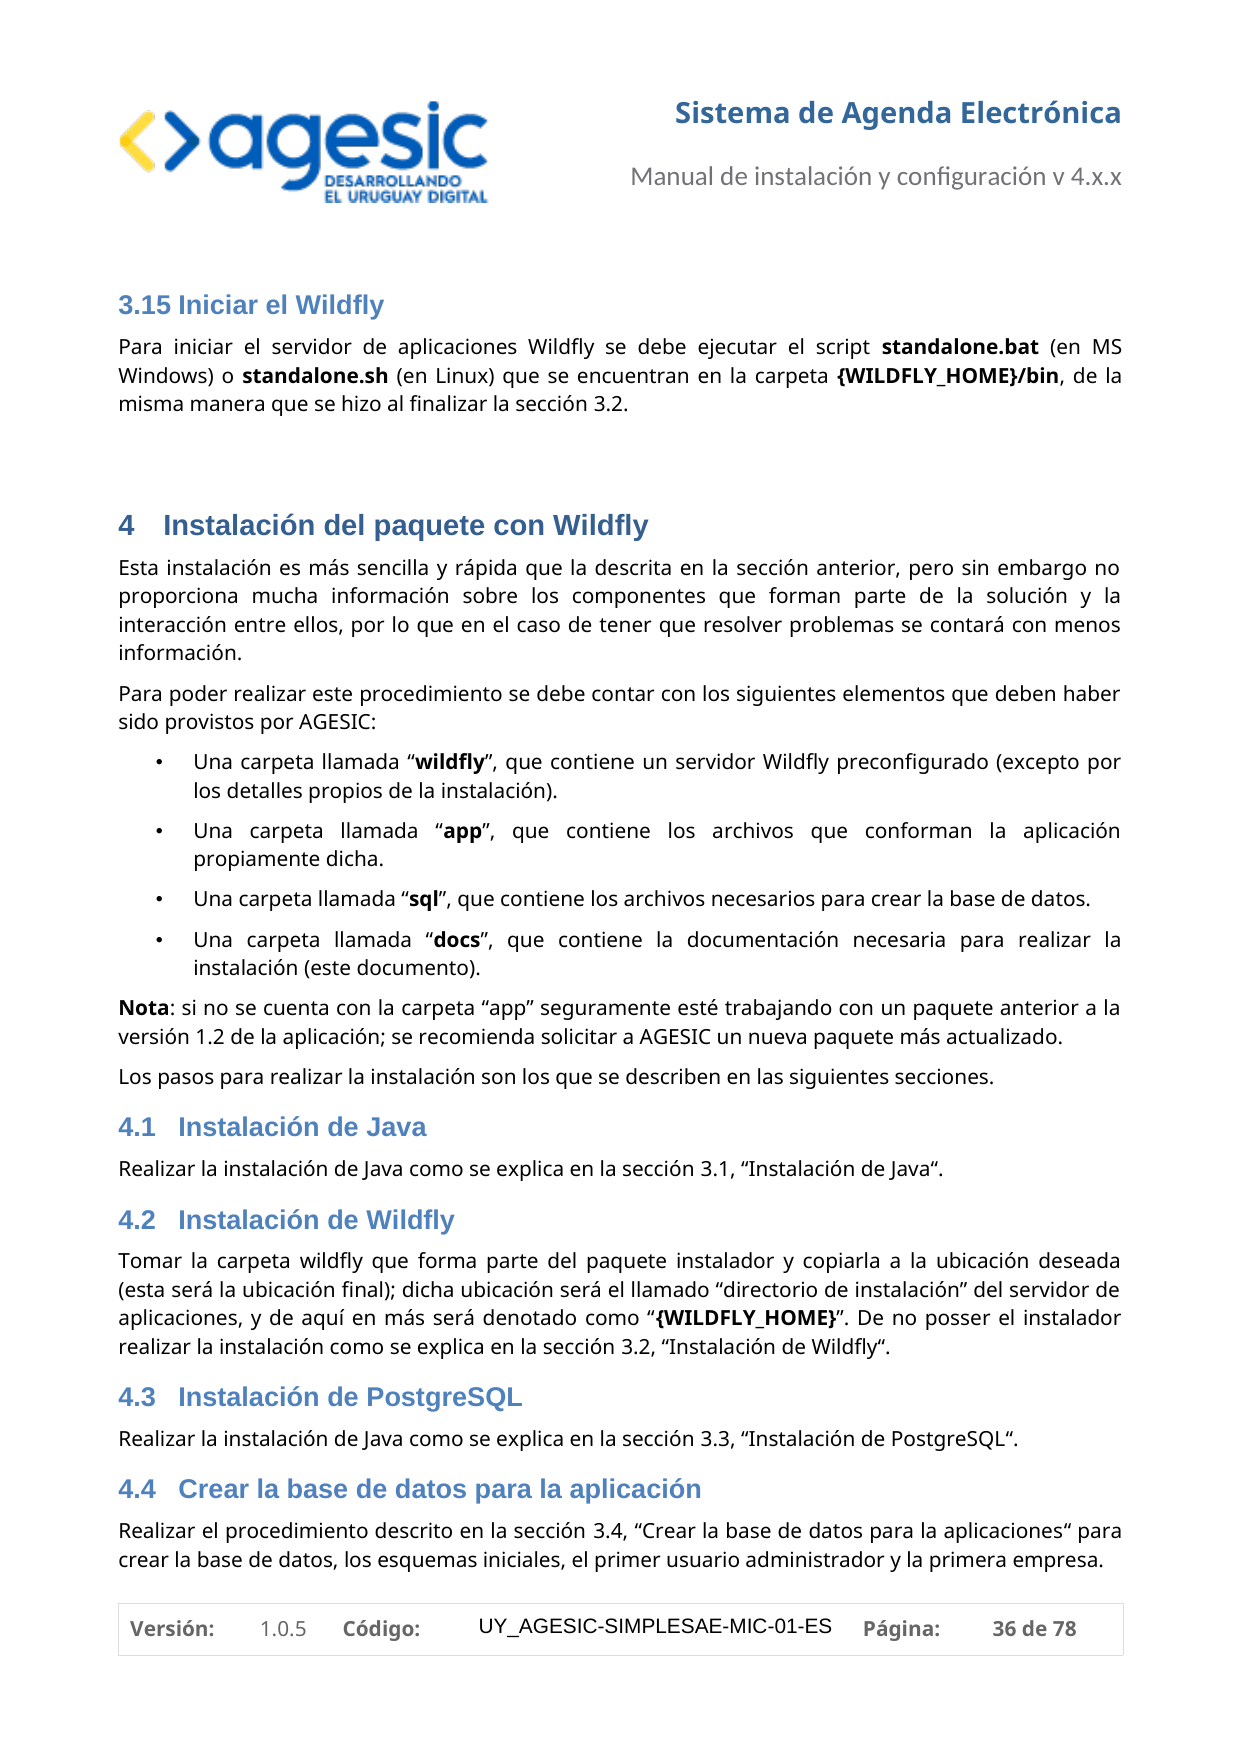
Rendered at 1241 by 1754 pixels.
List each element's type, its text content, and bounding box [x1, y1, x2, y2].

list Una carpeta llamada “app”, que contiene los archivos que conforman la aplicación propiamente dicha. [156, 816, 1122, 873]
subtitle Instalación de Wildfly [118, 1204, 1122, 1235]
text Para iniciar el servidor de aplicaciones Wildfly se debe ejecutar el script standalone.bat (en MS Windows) o standalone.sh (en Linux) que se encuentran en la carpeta {WILDFLY_HOME}/bin, de la misma manera que se hizo al finalizar la sección 3.2. [118, 332, 1122, 418]
list Una carpeta llamada “docs”, que contiene la documentación necesaria para realizar la instalación (este documento). [156, 925, 1122, 982]
subtitle Instalación del paquete con Wildfly [118, 508, 1122, 541]
text Realizar el procedimiento descrito en la sección 3.4, “Crear la base de datos para la aplicaciones“ para crear la base de datos, los esquemas iniciales, el primer usuario administrador y la primera empresa. [118, 1517, 1122, 1573]
text Nota: si no se cuenta con la carpeta “app” seguramente esté trabajando con un paquete anterior a la versión 1.2 de la aplicación; se recomienda solicitar a AGESIC un nueva paquete más actualizado. [118, 993, 1122, 1050]
subtitle Iniciar el Wildfly [118, 289, 1122, 321]
list Una carpeta llamada “sql”, que contiene los archivos necesarios para crear la base de datos. [156, 884, 1122, 913]
text Realizar la instalación de Java como se explica en la sección 3.1, “Instalación de Java“. [118, 1154, 1122, 1183]
list Una carpeta llamada “wildfly”, que contiene un servidor Wildfly preconfigurado (excepto por los detalles propios de la instalación). [156, 747, 1122, 804]
subtitle Crear la base de datos para la aplicación [118, 1473, 1122, 1505]
text Los pasos para realizar la instalación son los que se describen en las siguientes secciones. [118, 1062, 1122, 1091]
picture [119, 101, 489, 203]
subtitle Instalación de Java [118, 1111, 1122, 1143]
subtitle Instalación de PostgreSQL [118, 1381, 1122, 1412]
text Tomar la carpeta wildfly que forma parte del paquete instalador y copiarla a la ubicación deseada (esta será la ubicación final); dicha ubicación será el llamado “directorio de instalación” del servidor de aplicaciones, y de aquí en más será denotado como “{WILDFLY_HOME}”. De no posser el instalador realizar la instalación como se explica en la sección 3.2, “Instalación de Wildfly“. [118, 1247, 1122, 1360]
text Para poder realizar este procedimiento se debe contar con los siguientes elementos que deben haber sido provistos por AGESIC: [118, 679, 1122, 736]
text Esta instalación es más sencilla y rápida que la descrita en la sección anterior, pero sin embargo no proporciona mucha información sobre los componentes que forman parte de la solución y la interacción entre ellos, por lo que en el caso de tener que resolver problemas se contará con menos información. [118, 553, 1122, 667]
text Realizar la instalación de Java como se explica en la sección 3.3, “Instalación de PostgreSQL“. [118, 1424, 1122, 1453]
